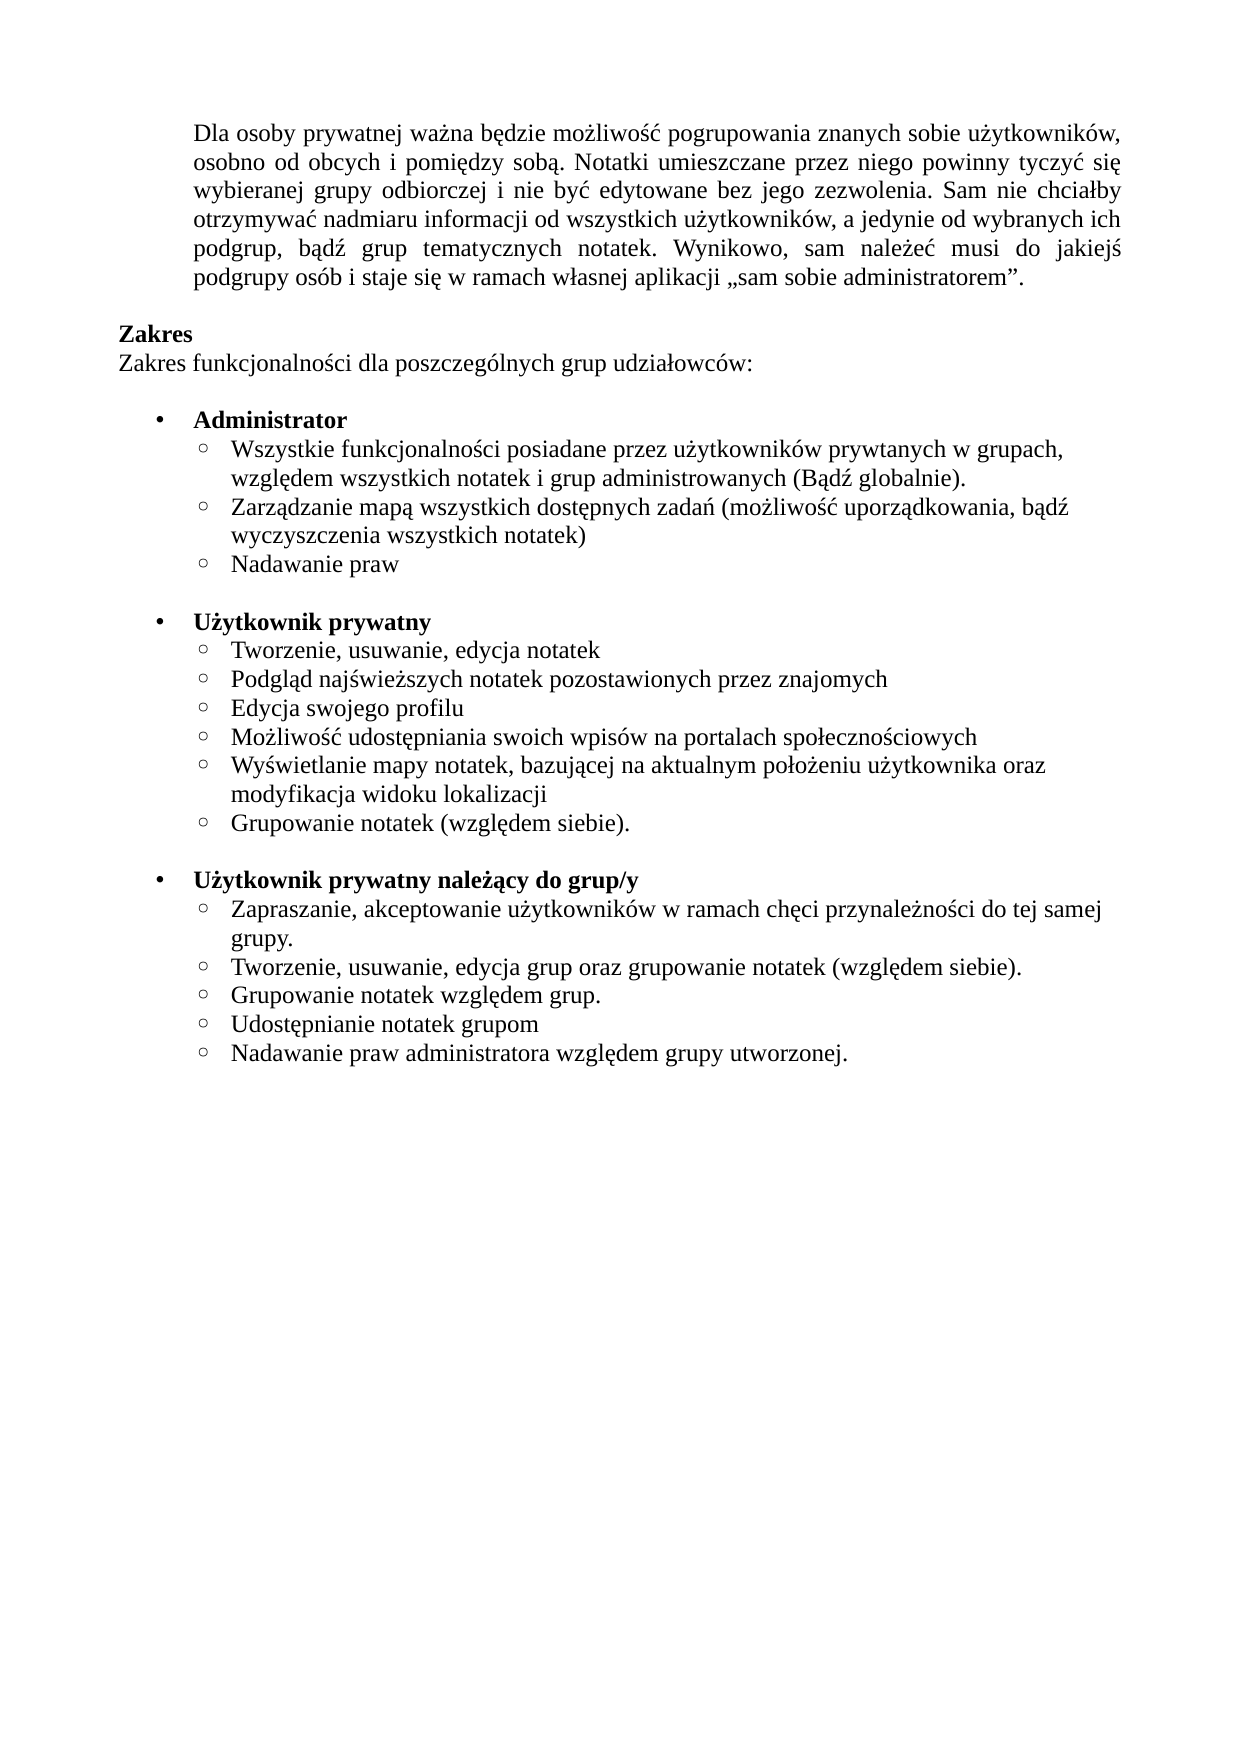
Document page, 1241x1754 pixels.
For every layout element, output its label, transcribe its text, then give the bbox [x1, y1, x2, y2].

list Grupowanie notatek (względem siebie). [193, 808, 1122, 837]
list Nadawanie praw [193, 549, 1122, 578]
list Dla osoby prywatnej ważna będzie możliwość pogrupowania znanych sobie użytkowników, osobno od obcych i pomiędzy sobą. Notatki umieszczane przez niego powinny tyczyć się wybieranej grupy odbiorczej i nie być edytowane bez jego zezwolenia. Sam nie chciałby otrzymywać nadmiaru informacji od wszystkich użytkowników, a jedynie od wybranych ich podgrup, bądź grup tematycznych notatek. Wynikowo, sam należeć musi do jakiejś podgrupy osób i staje się w ramach własnej aplikacji „sam sobie administratorem”. [156, 118, 1122, 291]
list Użytkownik prywatny należący do grup/y [156, 866, 1122, 894]
list Możliwość udostępniania swoich wpisów na portalach społecznościowych [193, 722, 1122, 751]
list Wszystkie funkcjonalności posiadane przez użytkowników prywtanych w grupach, względem wszystkich notatek i grup administrowanych (Bądź globalnie). [193, 434, 1122, 492]
list Tworzenie, usuwanie, edycja grup oraz grupowanie notatek (względem siebie). [193, 952, 1122, 981]
list Tworzenie, usuwanie, edycja notatek [193, 636, 1122, 664]
text Zakres funkcjonalności dla poszczególnych grup udziałowców: [118, 348, 1122, 377]
list Zarządzanie mapą wszystkich dostępnych zadań (możliwość uporządkowania, bądź wyczyszczenia wszystkich notatek) [193, 492, 1122, 549]
list Zapraszanie, akceptowanie użytkowników w ramach chęci przynależności do tej samej grupy. [193, 894, 1122, 952]
text Zakres [118, 319, 1122, 348]
list Podgląd najświeższych notatek pozostawionych przez znajomych [193, 664, 1122, 693]
list Administrator [156, 406, 1122, 434]
list Nadawanie praw administratora względem grupy utworzonej. [193, 1038, 1122, 1067]
list Użytkownik prywatny [156, 607, 1122, 636]
list Grupowanie notatek względem grup. [193, 981, 1122, 1009]
list Edycja swojego profilu [193, 693, 1122, 722]
list Udostępnianie notatek grupom [193, 1009, 1122, 1038]
list Wyświetlanie mapy notatek, bazującej na aktualnym położeniu użytkownika oraz modyfikacja widoku lokalizacji [193, 751, 1122, 808]
